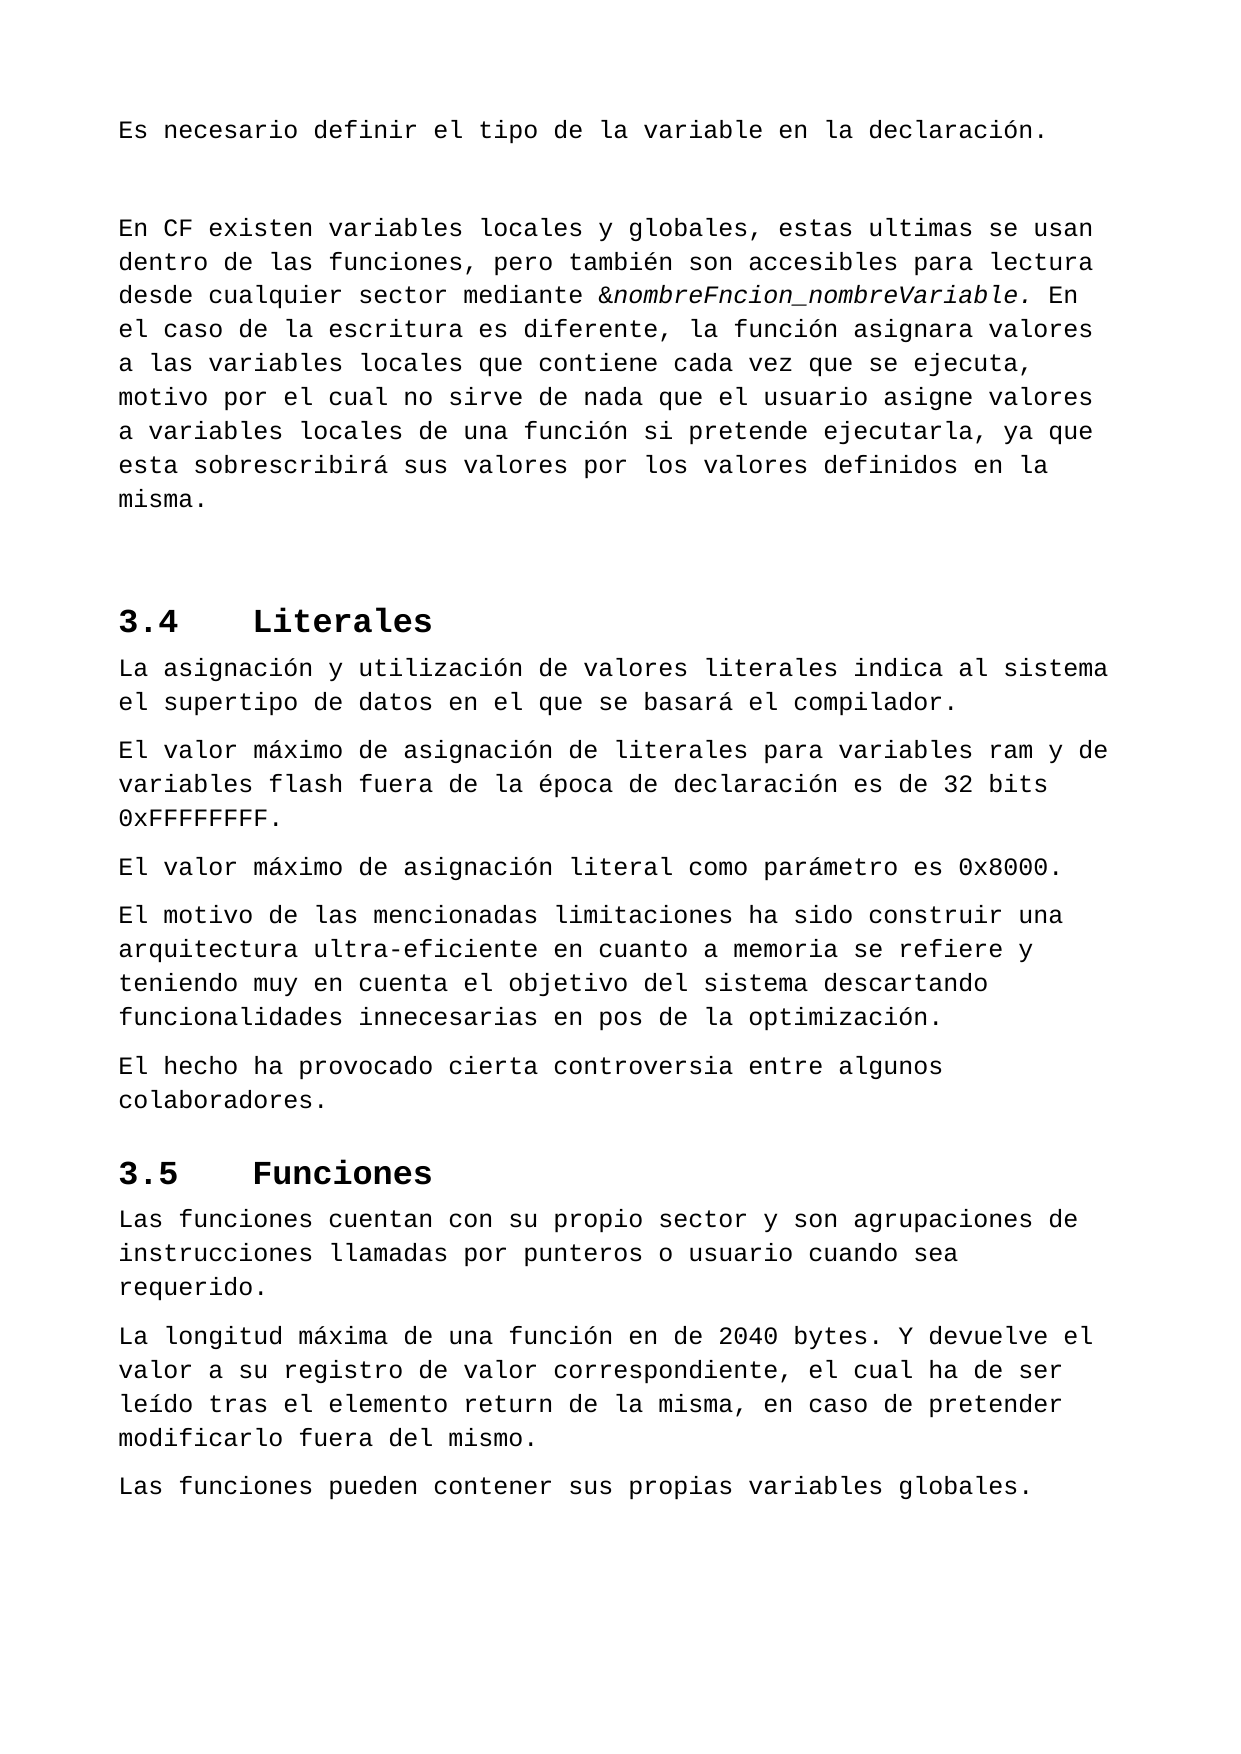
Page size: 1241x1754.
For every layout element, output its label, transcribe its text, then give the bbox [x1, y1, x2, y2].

subtitle Funciones [118, 1157, 1122, 1194]
text La asignación y utilización de valores literales indica al sistema el supertipo de datos en el que se basará el compilador. [118, 655, 1122, 718]
text En CF existen variables locales y globales, estas ultimas se usan dentro de las funciones, pero también son accesibles para lectura desde cualquier sector mediante &nombreFncion_nombreVariable. En el caso de la escritura es diferente, la función asignara valores a las variables locales que contiene cada vez que se ejecuta, motivo por el cual no sirve de nada que el usuario asigne valores a variables locales de una función si pretende ejecutarla, ya que esta sobrescribirá sus valores por los valores definidos en la misma. [118, 215, 1122, 515]
text El valor máximo de asignación de literales para variables ram y de variables flash fuera de la época de declaración es de 32 bits 0xFFFFFFFF. [118, 738, 1122, 834]
text Las funciones cuentan con su propio sector y son agrupaciones de instrucciones llamadas por punteros o usuario cuando sea requerido. [118, 1207, 1122, 1303]
text Es necesario definir el tipo de la variable en la declaración. [118, 118, 1122, 146]
text La longitud máxima de una función en de 2040 bytes. Y devuelve el valor a su registro de valor correspondiente, el cual ha de ser leído tras el elemento return de la misma, en caso de pretender modificarlo fuera del mismo. [118, 1323, 1122, 1454]
text El motivo de las mencionadas limitaciones ha sido construir una arquitectura ultra-eficiente en cuanto a memoria se refiere y teniendo muy en cuenta el objetivo del sistema descartando funcionalidades innecesarias en pos de la optimización. [118, 903, 1122, 1033]
subtitle Literales [118, 605, 1122, 643]
text El hecho ha provocado cierta controversia entre algunos colaboradores. [118, 1053, 1122, 1116]
text El valor máximo de asignación literal como parámetro es 0x8000. [118, 854, 1122, 883]
text Las funciones pueden contener sus propias variables globales. [118, 1474, 1122, 1502]
